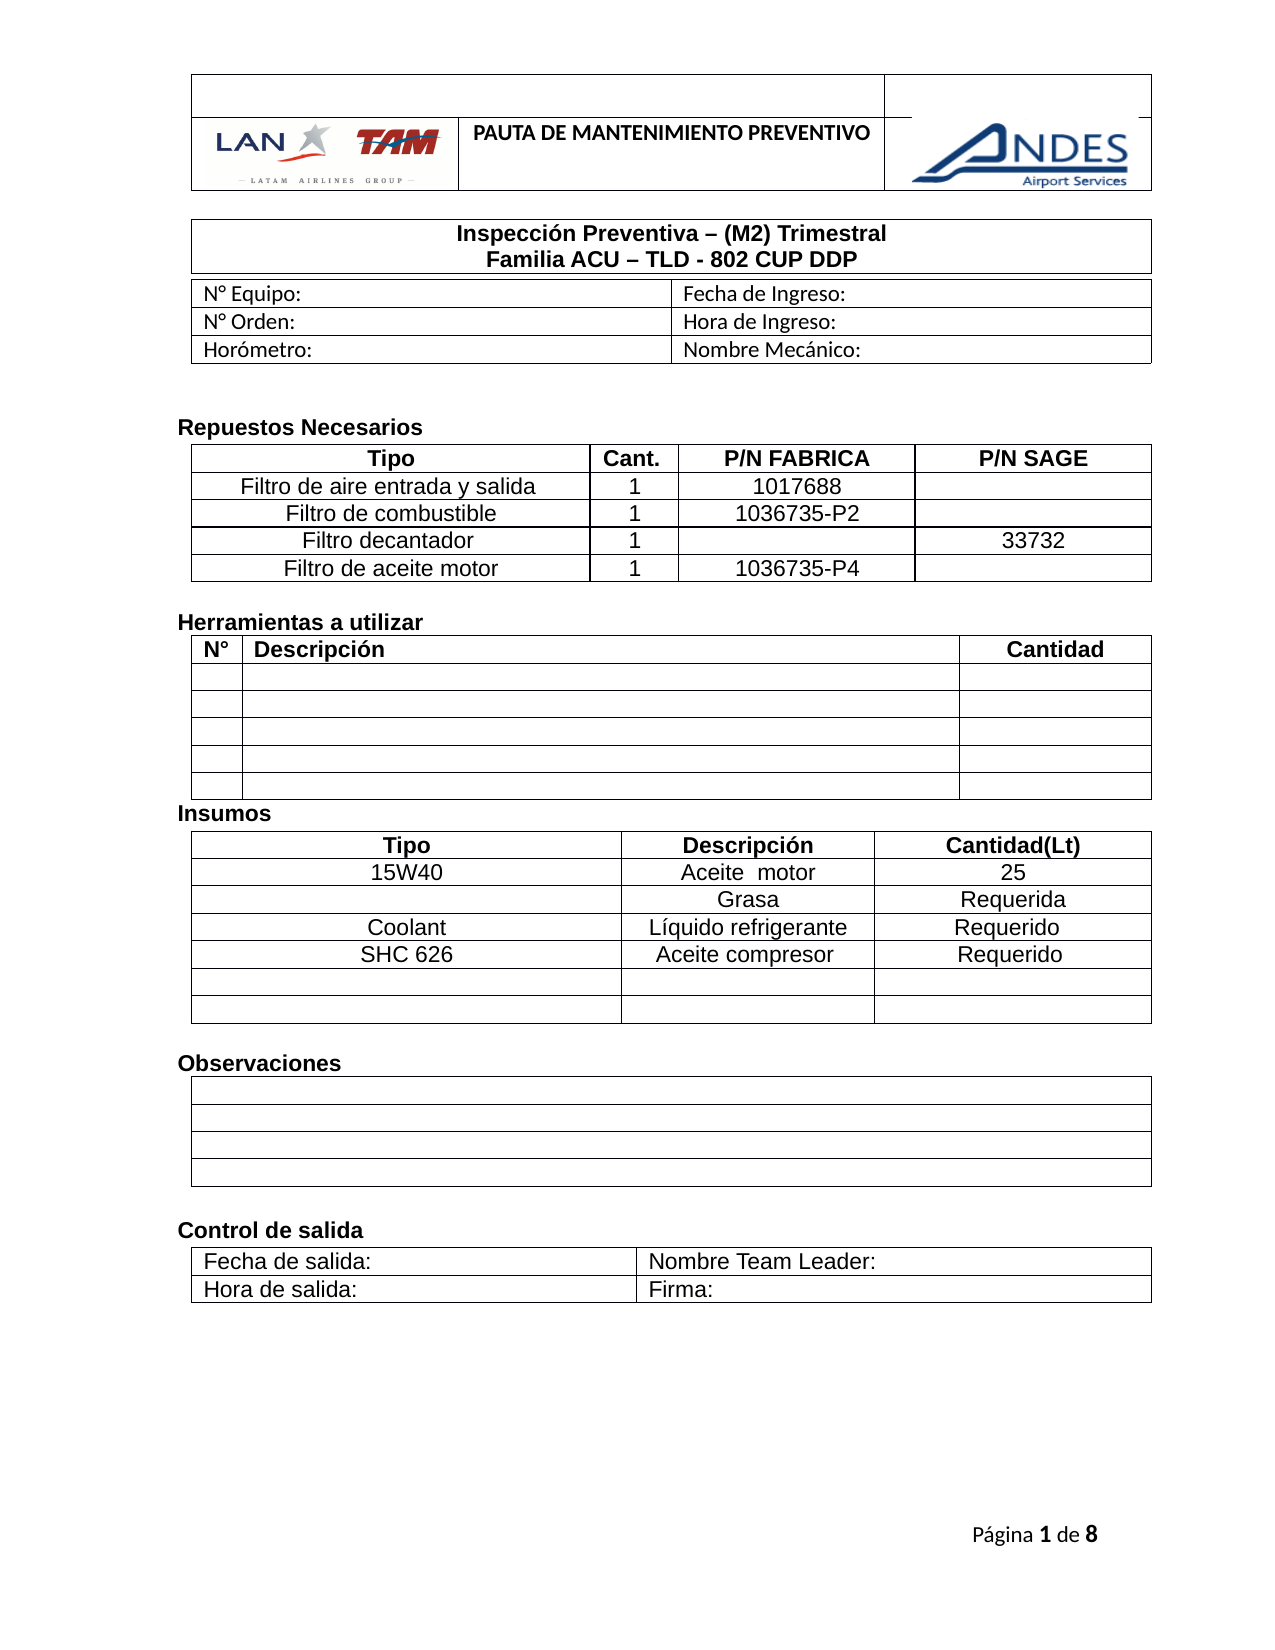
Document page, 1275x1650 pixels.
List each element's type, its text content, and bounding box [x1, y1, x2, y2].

table_cell 1036735-P2 [679, 500, 914, 526]
table_cell 1017688 [679, 473, 914, 499]
table_cell [960, 691, 1151, 717]
table_cell 33732 [916, 528, 1151, 554]
table_cell Filtro de aceite motor [192, 555, 589, 581]
table_cell Hora de salida: [192, 1276, 636, 1302]
table_cell [622, 996, 874, 1022]
table_header Fecha de Ingreso: [672, 280, 1151, 307]
table_cell [192, 996, 621, 1022]
table_cell Requerido [875, 914, 1151, 940]
table_cell [192, 1132, 1151, 1158]
table_header P/N FABRICA [679, 445, 914, 472]
text Repuestos Necesarios [177, 414, 1098, 440]
table_header Cantidad [960, 636, 1151, 662]
table_cell Firma: [637, 1276, 1151, 1302]
table_header Nombre Team Leader: [637, 1248, 1151, 1274]
table_header Descripción [622, 832, 874, 858]
table_cell SHC 626 [192, 941, 621, 968]
table_cell [875, 996, 1151, 1022]
table_cell Nombre Mecánico: [672, 336, 1151, 363]
table_cell 1 [591, 528, 678, 554]
table_cell 25 [875, 859, 1151, 885]
table_header [192, 1077, 1151, 1103]
table_cell [192, 718, 242, 744]
table_cell [243, 718, 959, 744]
table_cell [192, 664, 242, 690]
table_cell [192, 1105, 1151, 1131]
table_header N° [192, 636, 242, 662]
table_cell N° Orden: [192, 308, 671, 335]
table_cell Requerido [875, 941, 1151, 968]
text Observaciones [177, 1050, 1098, 1076]
table_cell [243, 691, 959, 717]
table_cell [192, 773, 242, 799]
table_cell [916, 473, 1151, 499]
table_header P/N SAGE [916, 445, 1151, 472]
table_cell [192, 969, 621, 995]
table_header Tipo [192, 832, 621, 858]
table_cell Requerida [875, 886, 1151, 913]
table_cell [622, 969, 874, 995]
table_header Cant. [591, 445, 678, 472]
table_cell [243, 746, 959, 772]
table_cell [960, 718, 1151, 744]
table_cell [192, 886, 621, 913]
table_header Tipo [192, 445, 589, 472]
table_cell Filtro de combustible [192, 500, 589, 526]
table_cell [679, 528, 914, 554]
table_cell Filtro de aire entrada y salida [192, 473, 589, 499]
table_cell [192, 746, 242, 772]
table_header Descripción [243, 636, 959, 662]
table_cell Aceite compresor [622, 941, 874, 968]
text Control de salida [177, 1217, 1098, 1243]
table_cell 1 [591, 473, 678, 499]
table_header Cantidad(Lt) [875, 832, 1151, 858]
table_cell [960, 746, 1151, 772]
table_cell [192, 691, 242, 717]
table_cell [916, 555, 1151, 581]
table_cell [960, 664, 1151, 690]
picture [204, 118, 454, 190]
table_cell [875, 969, 1151, 995]
table_cell Líquido refrigerante [622, 914, 874, 940]
table_cell [192, 1159, 1151, 1186]
table_cell Grasa [622, 886, 874, 913]
table_cell 1 [591, 555, 678, 581]
table_header N° Equipo: [192, 280, 671, 307]
picture [204, 191, 454, 195]
table_cell 1036735-P4 [679, 555, 914, 581]
picture [911, 117, 1139, 190]
text Herramientas a utilizar [177, 609, 1098, 635]
table_cell Horómetro: [192, 336, 671, 363]
table_cell 15W40 [192, 859, 621, 885]
table_cell Coolant [192, 914, 621, 940]
table_cell [243, 664, 959, 690]
text Insumos [177, 800, 1098, 827]
table_cell Hora de Ingreso: [672, 308, 1151, 335]
table_header Fecha de salida: [192, 1248, 636, 1274]
table_cell [960, 773, 1151, 799]
table_cell Aceite motor [622, 859, 874, 885]
table_cell Filtro decantador [192, 528, 589, 554]
table_cell [916, 500, 1151, 526]
table_cell 1 [591, 500, 678, 526]
table_header Inspección Preventiva – (M2) Trimestral Familia ACU – TLD - 802 CUP DDP [192, 220, 1151, 272]
table_cell [243, 773, 959, 799]
